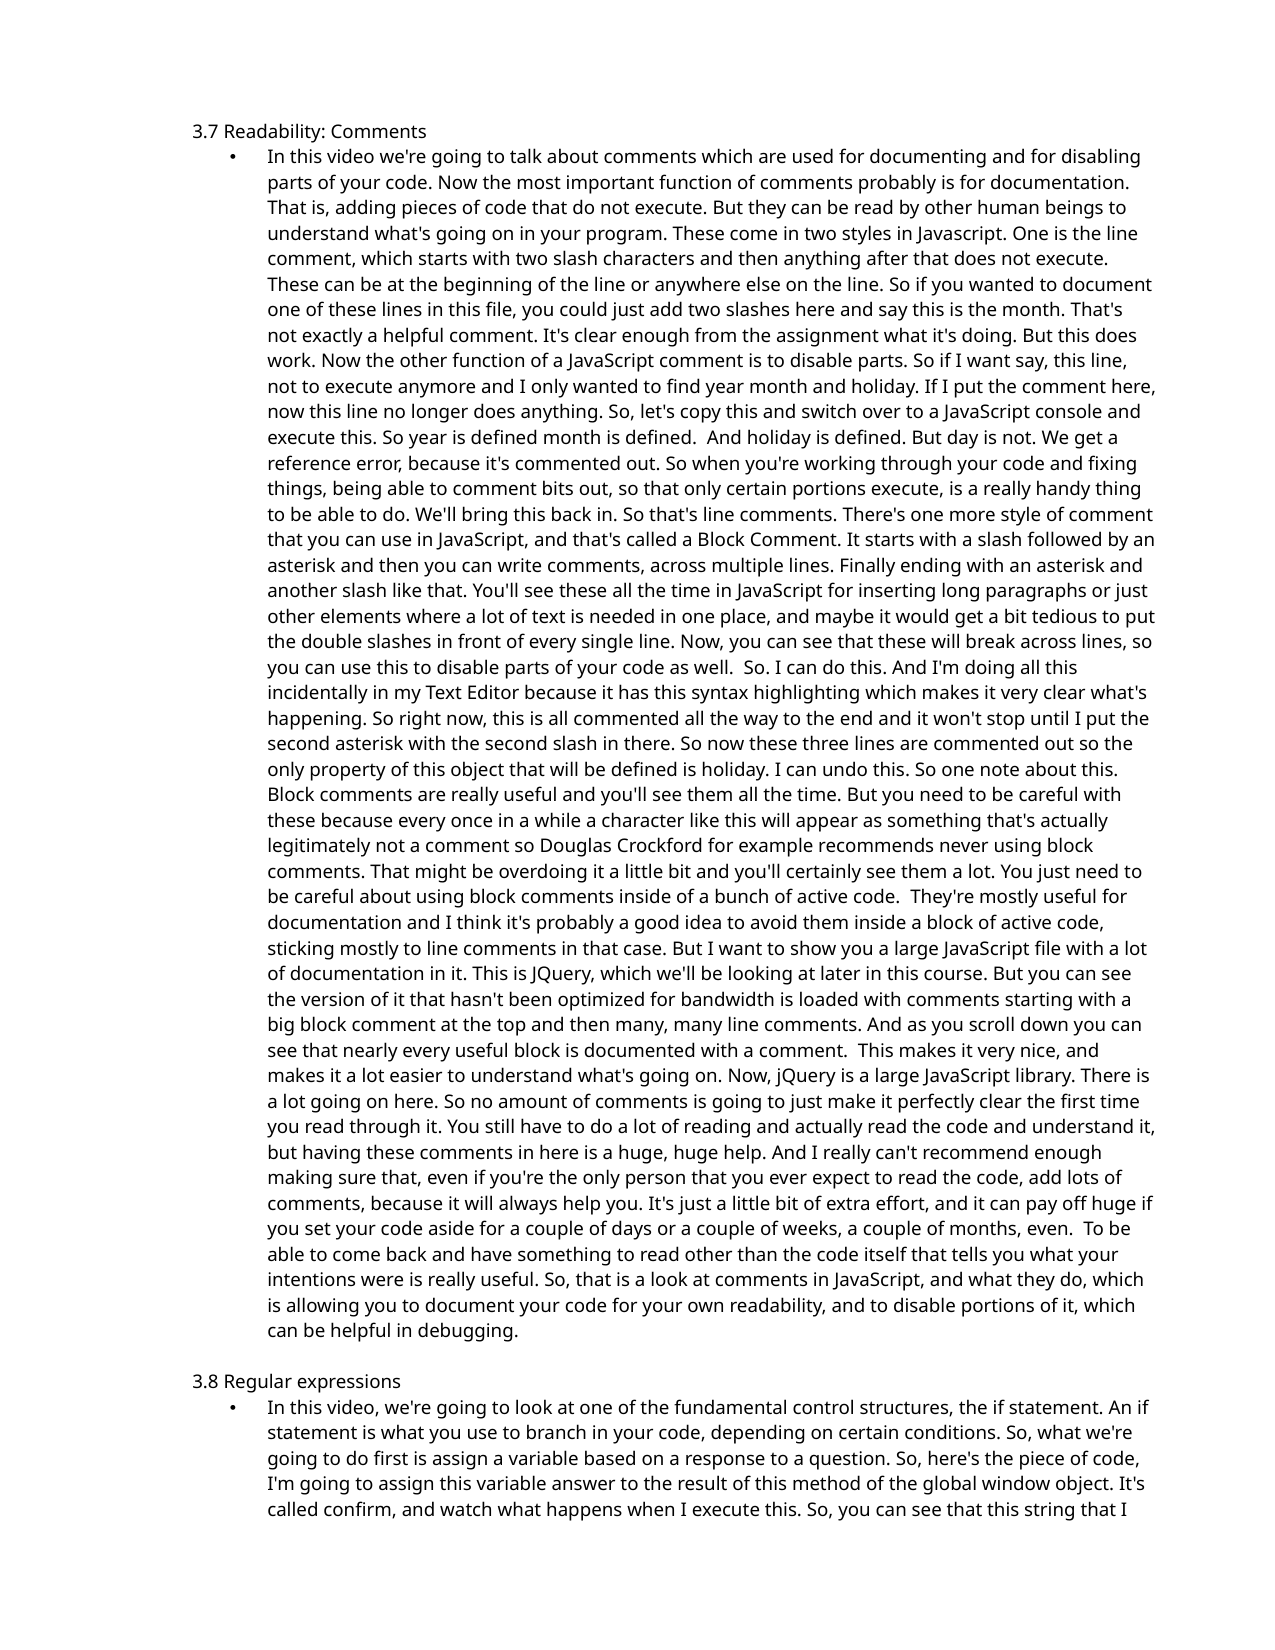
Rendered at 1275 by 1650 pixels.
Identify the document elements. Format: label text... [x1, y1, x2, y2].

list In this video, we're going to look at one of the fundamental control structures, the if statement. An if statement is what you use to branch in your code, depending on certain conditions. So, what we're going to do first is assign a variable based on a response to a question. So, here's the piece of code, I'm going to assign this variable answer to the result of this method of the global window object. It's called confirm, and watch what happens when I execute this. So, you can see that this string that I [229, 1394, 1157, 1522]
list In this video we're going to talk about comments which are used for documenting and for disabling parts of your code. Now the most important function of comments probably is for documentation. That is, adding pieces of code that do not execute. But they can be read by other human beings to understand what's going on in your program. These come in two styles in Javascript. One is the line comment, which starts with two slash characters and then anything after that does not execute. These can be at the beginning of the line or anywhere else on the line. So if you wanted to document one of these lines in this file, you could just add two slashes here and say this is the month. That's not exactly a helpful comment. It's clear enough from the assignment what it's doing. But this does work. Now the other function of a JavaScript comment is to disable parts. So if I want say, this line, not to execute anymore and I only wanted to find year month and holiday. If I put the comment here, now this line no longer does anything. So, let's copy this and switch over to a JavaScript console and execute this. So year is defined month is defined. And holiday is defined. But day is not. We get a reference error, because it's commented out. So when you're working through your code and fixing things, being able to comment bits out, so that only certain portions execute, is a really handy thing to be able to do. We'll bring this back in. So that's line comments. There's one more style of comment that you can use in JavaScript, and that's called a Block Comment. It starts with a slash followed by an asterisk and then you can write comments, across multiple lines. Finally ending with an asterisk and another slash like that. You'll see these all the time in JavaScript for inserting long paragraphs or just other elements where a lot of text is needed in one place, and maybe it would get a bit tedious to put the double slashes in front of every single line. Now, you can see that these will break across lines, so you can use this to disable parts of your code as well. So. I can do this. And I'm doing all this incidentally in my Text Editor because it has this syntax highlighting which makes it very clear what's happening. So right now, this is all commented all the way to the end and it won't stop until I put the second asterisk with the second slash in there. So now these three lines are commented out so the only property of this object that will be defined is holiday. I can undo this. So one note about this. Block comments are really useful and you'll see them all the time. But you need to be careful with these because every once in a while a character like this will appear as something that's actually legitimately not a comment so Douglas Crockford for example recommends never using block comments. That might be overdoing it a little bit and you'll certainly see them a lot. You just need to be careful about using block comments inside of a bunch of active code. They're mostly useful for documentation and I think it's probably a good idea to avoid them inside a block of active code, sticking mostly to line comments in that case. But I want to show you a large JavaScript file with a lot of documentation in it. This is JQuery, which we'll be looking at later in this course. But you can see the version of it that hasn't been optimized for bandwidth is loaded with comments starting with a big block comment at the top and then many, many line comments. And as you scroll down you can see that nearly every useful block is documented with a comment. This makes it very nice, and makes it a lot easier to understand what's going on. Now, jQuery is a large JavaScript library. There is a lot going on here. So no amount of comments is going to just make it perfectly clear the first time you read through it. You still have to do a lot of reading and actually read the code and understand it, but having these comments in here is a huge, huge help. And I really can't recommend enough making sure that, even if you're the only person that you ever expect to read the code, add lots of comments, because it will always help you. It's just a little bit of extra effort, and it can pay off huge if you set your code aside for a couple of days or a couple of weeks, a couple of months, even. To be able to come back and have something to read other than the code itself that tells you what your intentions were is really useful. So, that is a look at comments in JavaScript, and what they do, which is allowing you to document your code for your own readability, and to disable portions of it, which can be helpful in debugging. [229, 144, 1157, 1369]
text 3.8 Regular expressions [192, 1369, 1157, 1394]
text 3.7 Readability: Comments [192, 118, 1157, 144]
